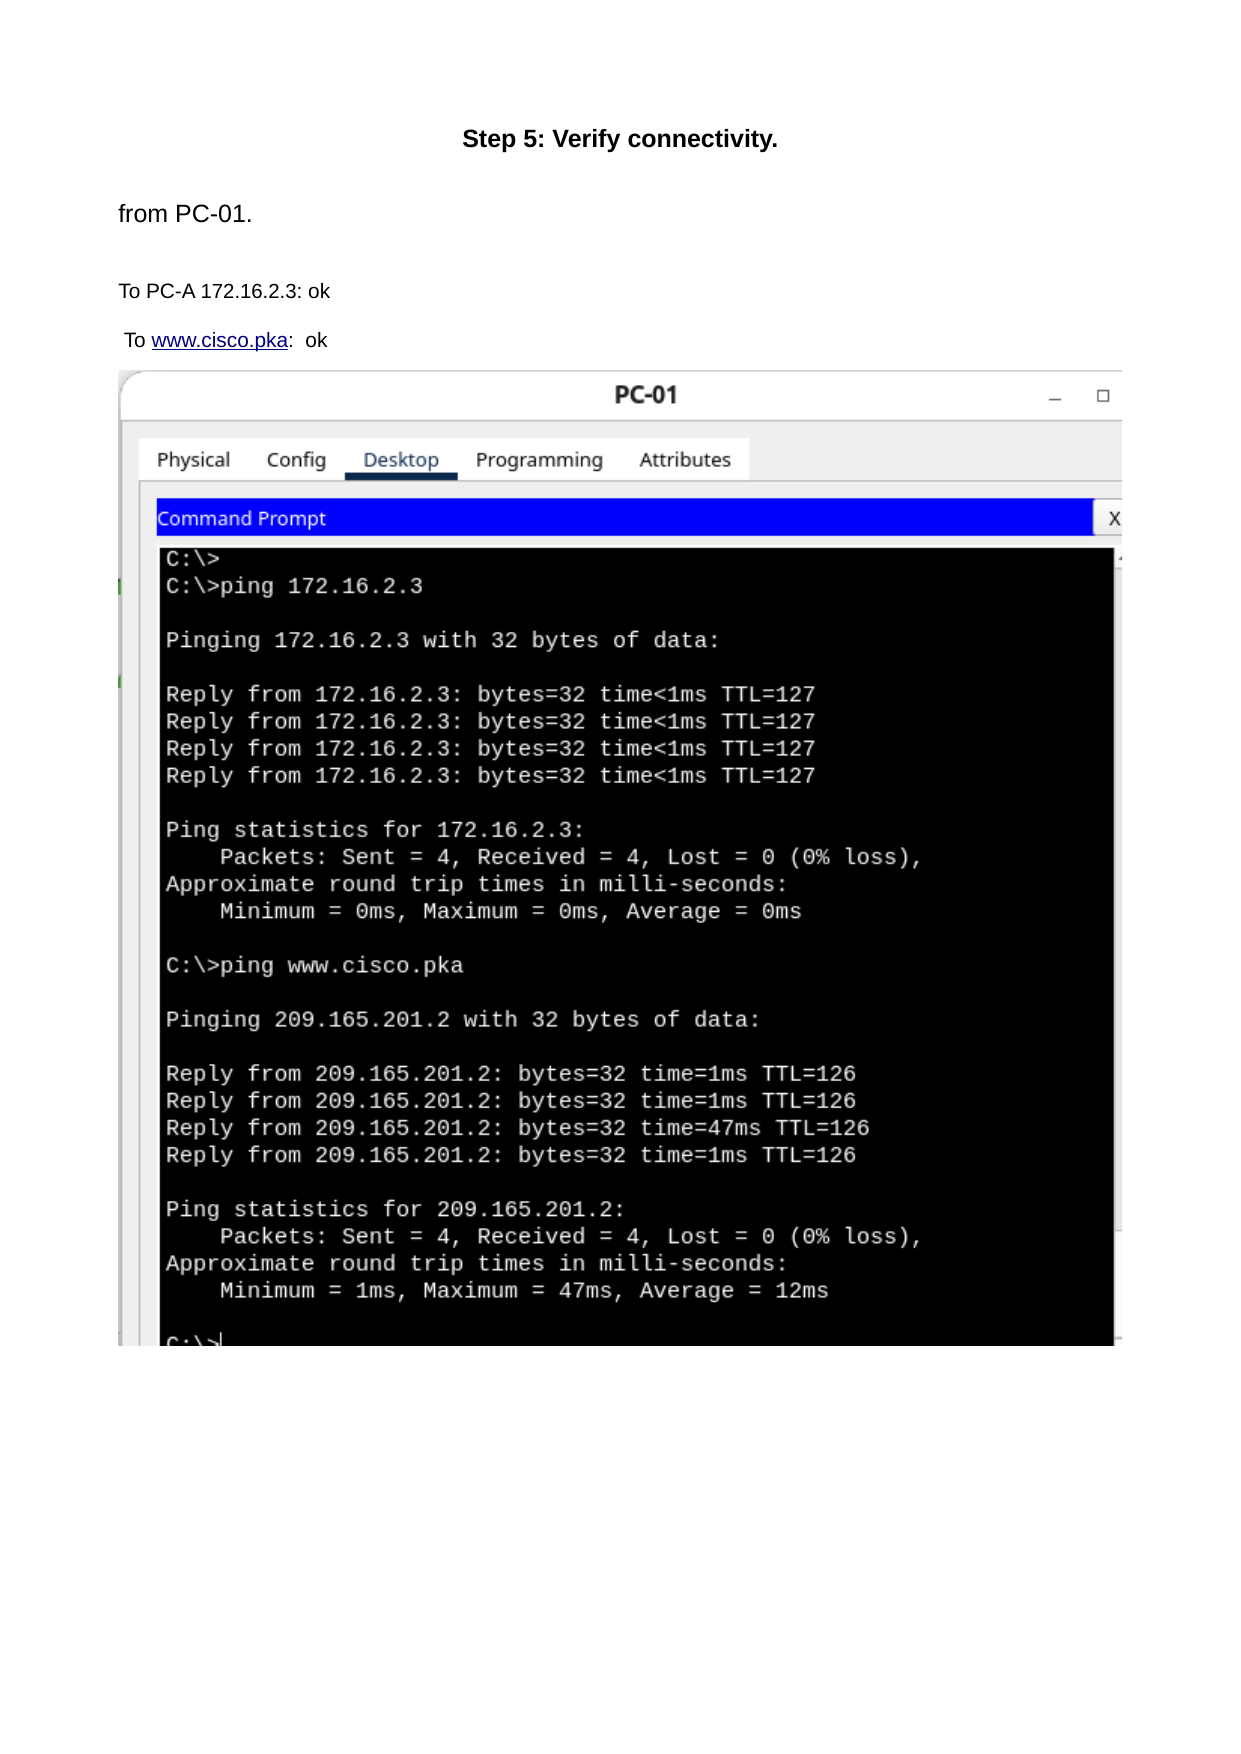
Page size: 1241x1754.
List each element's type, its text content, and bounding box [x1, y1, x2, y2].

text To www.cisco.pka: ok [118, 328, 1122, 352]
text To PC-A 172.16.2.3: ok [118, 246, 1122, 302]
picture [118, 370, 1123, 1346]
text from PC-01. [118, 166, 1122, 227]
subtitle ns: [118, 321, 1122, 328]
subtitle Step 5: Verify connectivity. [118, 124, 1122, 153]
